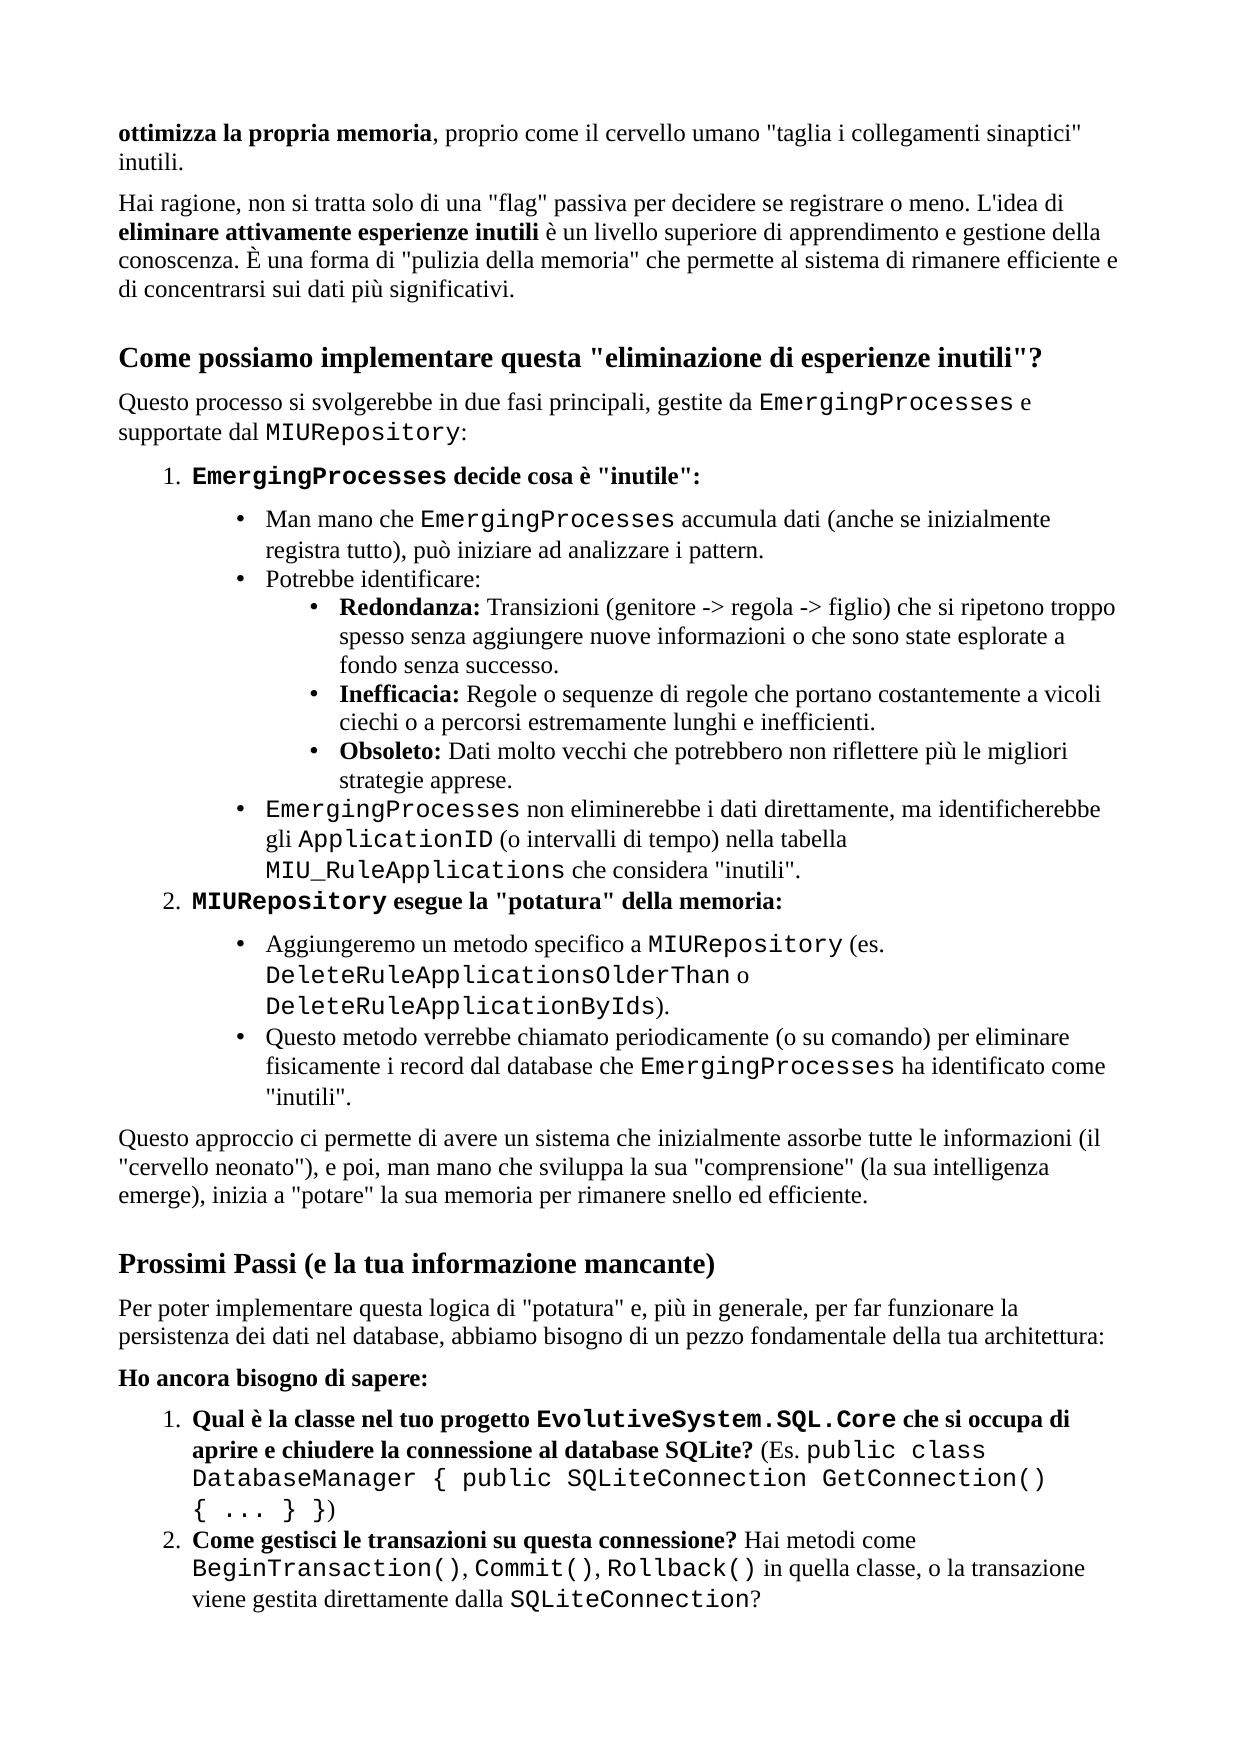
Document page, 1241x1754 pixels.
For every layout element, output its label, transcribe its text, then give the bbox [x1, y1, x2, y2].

list EmergingProcesses non eliminerebbe i dati direttamente, ma identificherebbe gli ApplicationID (o intervalli di tempo) nella tabella MIU_RuleApplications che considera "inutili". [236, 794, 1122, 886]
text Ho ancora bisogno di sapere: [118, 1363, 1122, 1391]
list Man mano che EmergingProcesses accumula dati (anche se inizialmente registra tutto), può iniziare ad analizzare i pattern. [236, 504, 1122, 564]
subtitle Come possiamo implementare questa "eliminazione di esperienze inutili"? [118, 341, 1122, 374]
list MIURepository esegue la "potatura" della memoria: [162, 886, 1122, 917]
text Questo approccio ci permette di avere un sistema che inizialmente assorbe tutte le informazioni (il "cervello neonato"), e poi, man mano che sviluppa la sua "comprensione" (la sua intelligenza emerge), inizia a "potare" la sua memoria per rimanere snello ed efficiente. [118, 1123, 1122, 1209]
list Obsoleto: Dati molto vecchi che potrebbero non riflettere più le migliori strategie apprese. [309, 736, 1122, 794]
list Come gestisci le transazioni su questa connessione? Hai metodi come BeginTransaction(), Commit(), Rollback() in quella classe, o la transazione viene gestita direttamente dalla SQLiteConnection? [162, 1525, 1122, 1615]
list EmergingProcesses decide cosa è "inutile": [162, 461, 1122, 492]
text Per poter implementare questa logica di "potatura" e, più in generale, per far funzionare la persistenza dei dati nel database, abbiamo bisogno di un pezzo fondamentale della tua architettura: [118, 1293, 1122, 1350]
list Questo metodo verrebbe chiamato periodicamente (o su comando) per eliminare fisicamente i record dal database che EmergingProcesses ha identificato come "inutili". [236, 1022, 1122, 1110]
list Qual è la classe nel tuo progetto EvolutiveSystem.SQL.Core che si occupa di aprire e chiudere la connessione al database SQLite? (Es. public class DatabaseManager { public SQLiteConnection GetConnection() { ... } }) [162, 1404, 1122, 1525]
list Potrebbe identificare: [236, 564, 1122, 592]
list Aggiungeremo un metodo specifico a MIURepository (es. DeleteRuleApplicationsOlderThan o DeleteRuleApplicationByIds). [236, 929, 1122, 1022]
text Questo processo si svolgerebbe in due fasi principali, gestite da EmergingProcesses e supportate dal MIURepository: [118, 387, 1122, 448]
text ottimizza la propria memoria, proprio come il cervello umano "taglia i collegamenti sinaptici" inutili. [118, 118, 1122, 176]
list Redondanza: Transizioni (genitore -> regola -> figlio) che si ripetono troppo spesso senza aggiungere nuove informazioni o che sono state esplorate a fondo senza successo. [309, 592, 1122, 679]
list Inefficacia: Regole o sequenze di regole che portano costantemente a vicoli ciechi o a percorsi estremamente lunghi e inefficienti. [309, 679, 1122, 736]
text Hai ragione, non si tratta solo di una "flag" passiva per decidere se registrare o meno. L'idea di eliminare attivamente esperienze inutili è un livello superiore di apprendimento e gestione della conoscenza. È una forma di "pulizia della memoria" che permette al sistema di rimanere efficiente e di concentrarsi sui dati più significativi. [118, 188, 1122, 303]
subtitle Prossimi Passi (e la tua informazione mancante) [118, 1247, 1122, 1280]
